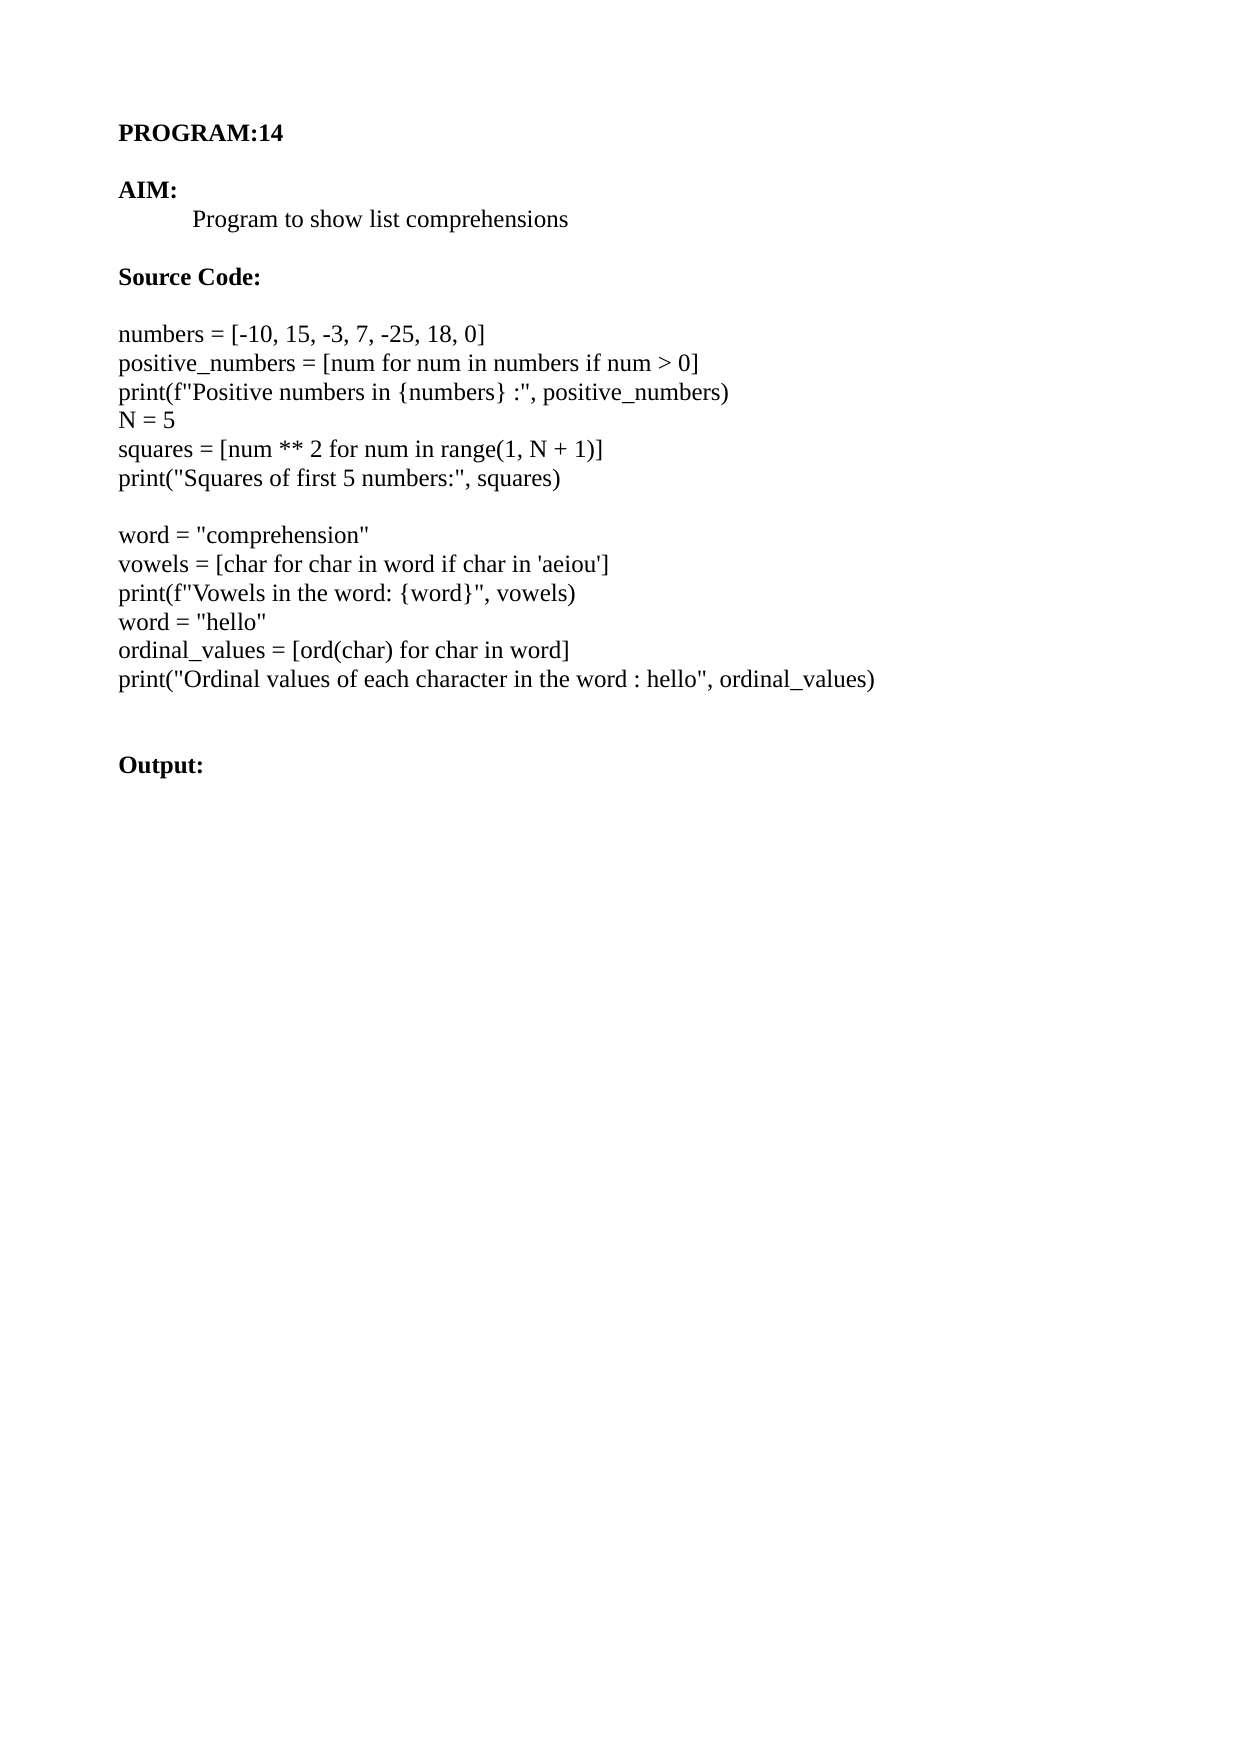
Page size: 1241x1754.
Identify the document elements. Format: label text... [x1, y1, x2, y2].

text print(f"Vowels in the word: {word}", vowels) [118, 578, 1122, 607]
text squares = [num ** 2 for num in range(1, N + 1)] [118, 434, 1122, 463]
text print("Ordinal values of each character in the word : hello", ordinal_values) [118, 664, 1122, 693]
text word = "hello" [118, 607, 1122, 636]
text print("Squares of first 5 numbers:", squares) [118, 463, 1122, 492]
text print(f"Positive numbers in {numbers} :", positive_numbers) [118, 377, 1122, 406]
text Source Code: [118, 262, 1122, 291]
text word = "comprehension" [118, 521, 1122, 549]
text N = 5 [118, 406, 1122, 434]
text AIM: [118, 176, 1122, 204]
text Output: [118, 751, 1122, 779]
text positive_numbers = [num for num in numbers if num > 0] [118, 348, 1122, 377]
text PROGRAM:14 [118, 118, 1122, 147]
text ordinal_values = [ord(char) for char in word] [118, 636, 1122, 664]
text Program to show list comprehensions [118, 204, 1122, 233]
text numbers = [-10, 15, -3, 7, -25, 18, 0] [118, 319, 1122, 348]
text vowels = [char for char in word if char in 'aeiou'] [118, 549, 1122, 578]
